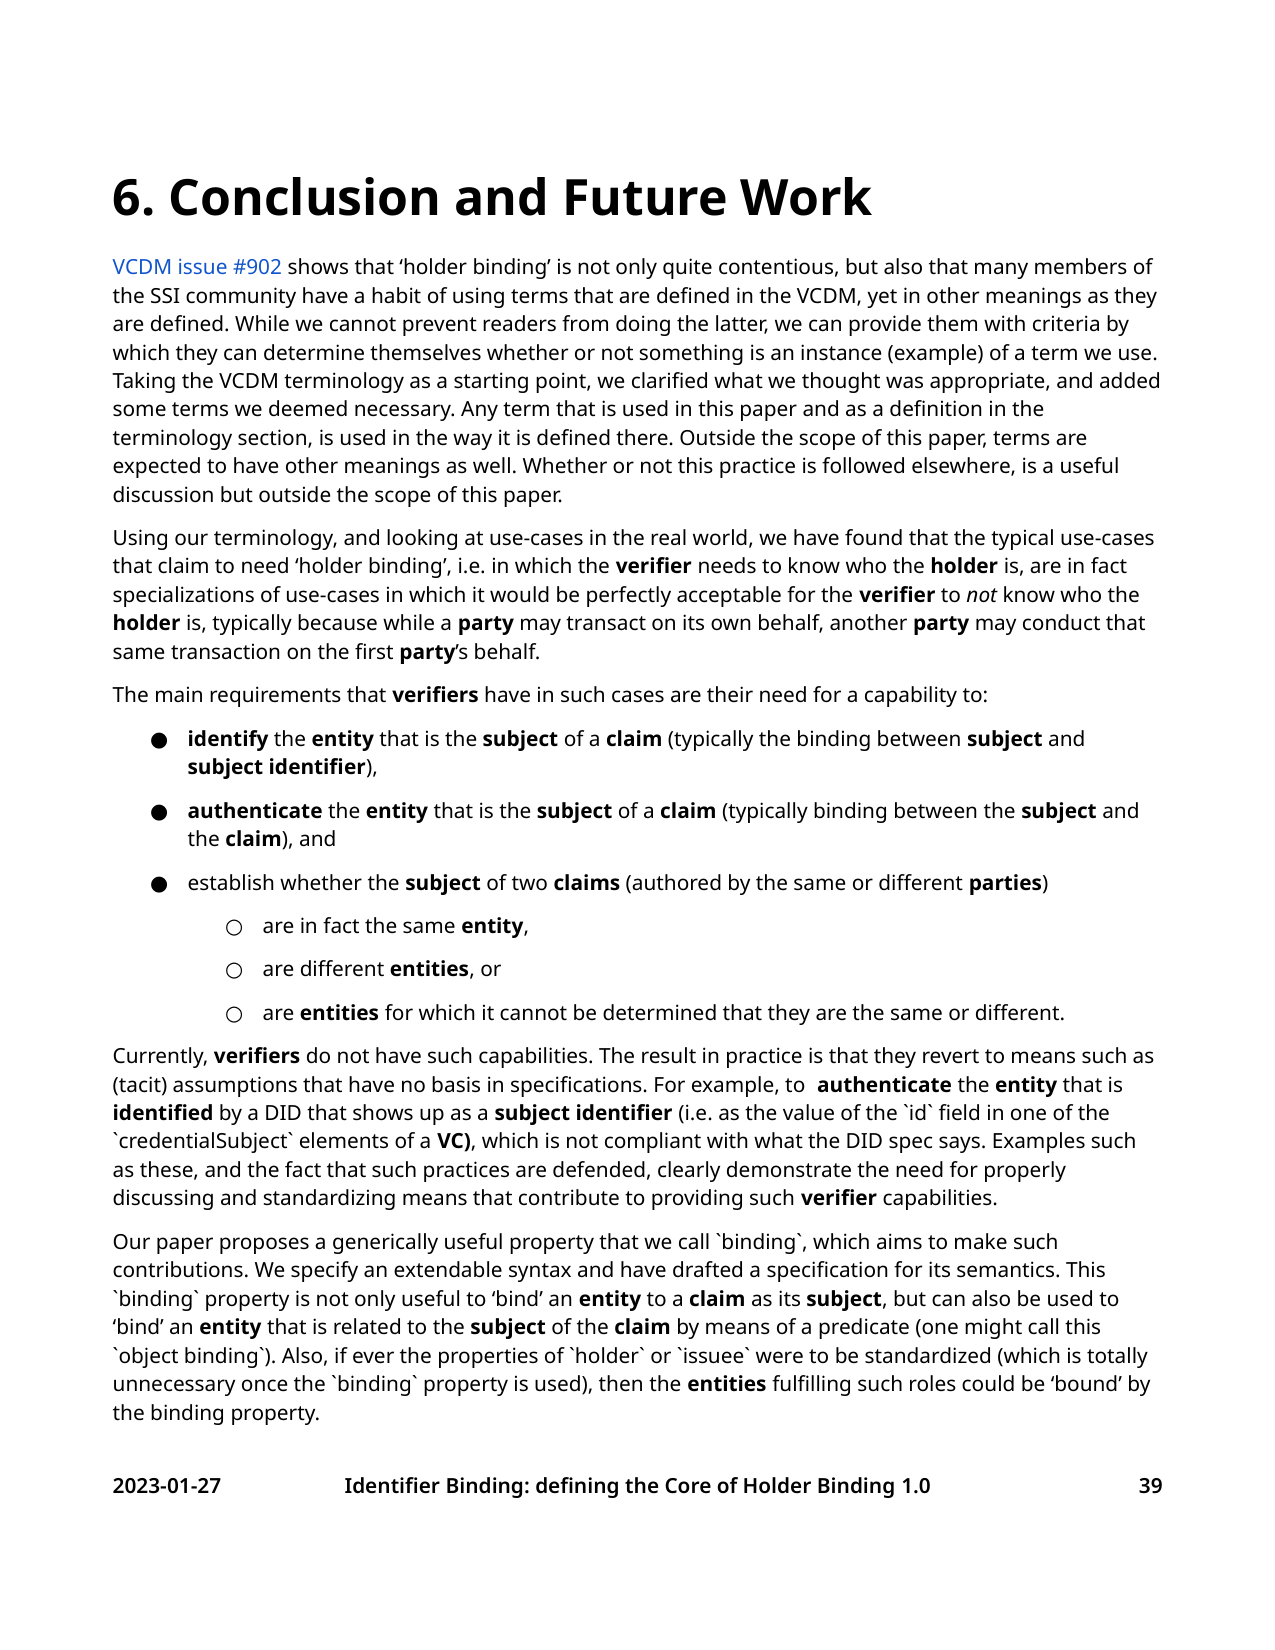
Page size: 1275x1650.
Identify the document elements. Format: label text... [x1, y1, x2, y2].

subtitle 6. Conclusion and Future Work [112, 162, 1162, 230]
text The main requirements that verifiers have in such cases are their need for a capability to: [112, 680, 1162, 709]
list identify the entity that is the subject of a claim (typically the binding between subject and subject identifier), [150, 724, 1162, 781]
text Our paper proposes a generically useful property that we call `binding`, which aims to make such contributions. We specify an extendable syntax and have drafted a specification for its semantics. This `binding` property is not only useful to ‘bind’ an entity to a claim as its subject, but can also be used to ‘bind’ an entity that is related to the subject of the claim by means of a predicate (one might call this `object binding`). Also, if ever the properties of `holder` or `issuee` were to be standardized (which is totally unnecessary once the `binding` property is used), then the entities fulfilling such roles could be ‘bound’ by the binding property. [112, 1227, 1162, 1426]
list establish whether the subject of two claims (authored by the same or different parties) [150, 868, 1162, 896]
list are entities for which it cannot be determined that they are the same or different. [225, 998, 1162, 1026]
list are in fact the same entity, [225, 911, 1162, 939]
text Using our terminology, and looking at use-cases in the real world, we have found that the typical use-cases that claim to need ‘holder binding’, i.e. in which the verifier needs to know who the holder is, are in fact specializations of use-cases in which it would be perfectly acceptable for the verifier to not know who the holder is, typically because while a party may transact on its own behalf, another party may conduct that same transaction on the first party’s behalf. [112, 523, 1162, 665]
text VCDM issue #902 shows that ‘holder binding’ is not only quite contentious, but also that many members of the SSI community have a habit of using terms that are defined in the VCDM, yet in other meanings as they are defined. While we cannot prevent readers from doing the latter, we can provide them with criteria by which they can determine themselves whether or not something is an instance (example) of a term we use. Taking the VCDM terminology as a starting point, we clarified what we thought was appropriate, and added some terms we deemed necessary. Any term that is used in this paper and as a definition in the terminology section, is used in the way it is defined there. Outside the scope of this paper, terms are expected to have other meanings as well. Whether or not this practice is followed elsewhere, is a useful discussion but outside the scope of this paper. [112, 252, 1162, 508]
list authenticate the entity that is the subject of a claim (typically binding between the subject and the claim), and [150, 796, 1162, 853]
list are different entities, or [225, 954, 1162, 983]
text Currently, verifiers do not have such capabilities. The result in practice is that they revert to means such as (tacit) assumptions that have no basis in specifications. For example, to authenticate the entity that is identified by a DID that shows up as a subject identifier (i.e. as the value of the `id` field in one of the `credentialSubject` elements of a VC), which is not compliant with what the DID spec says. Examples such as these, and the fact that such practices are defended, clearly demonstrate the need for properly discussing and standardizing means that contribute to providing such verifier capabilities. [112, 1041, 1162, 1212]
